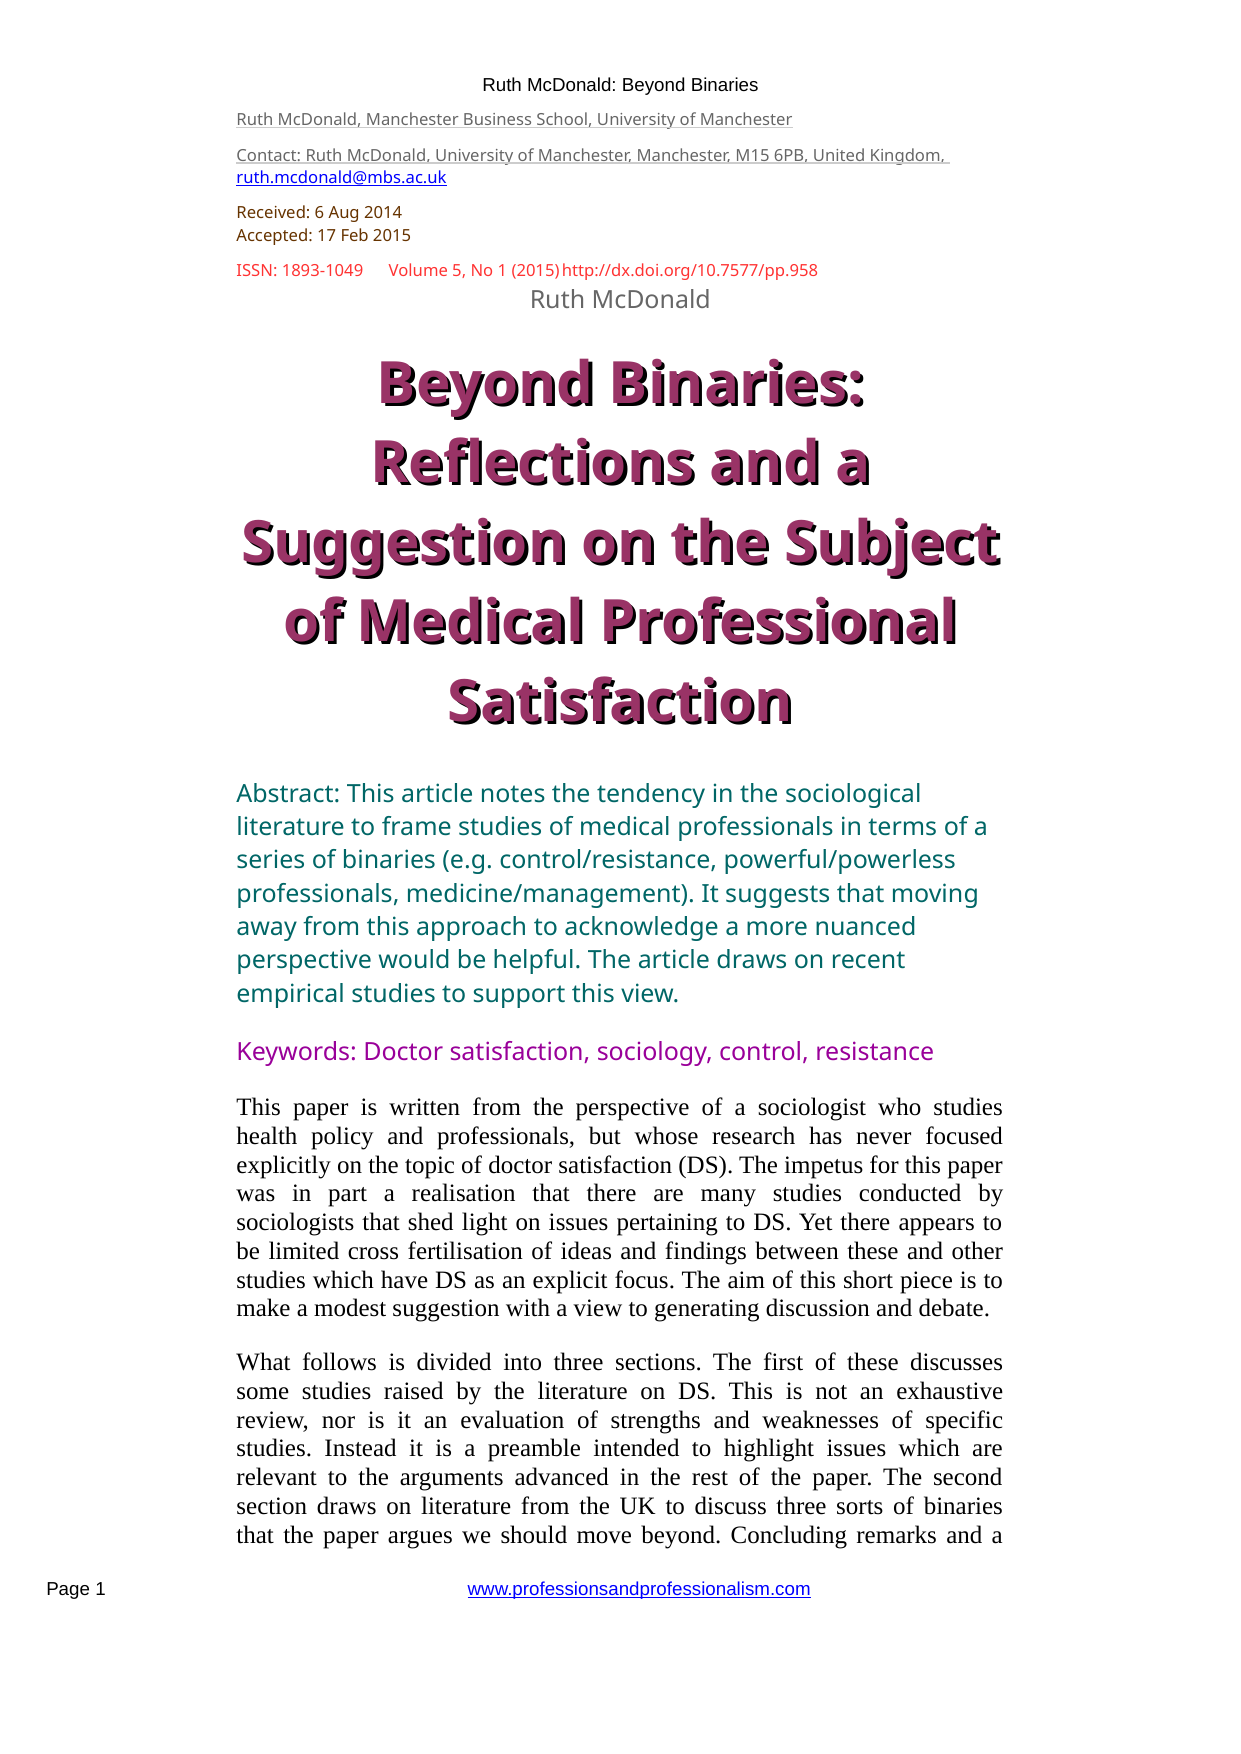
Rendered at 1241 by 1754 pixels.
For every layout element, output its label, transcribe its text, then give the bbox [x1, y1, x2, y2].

text What follows is divided into three sections. The first of these discusses some studies raised by the literature on DS. This is not an exhaustive review, nor is it an evaluation of strengths and weaknesses of specific studies. Instead it is a preamble intended to highlight issues which are relevant to the arguments advanced in the rest of the paper. The second section draws on literature from the UK to discuss three sorts of binaries that the paper argues we should move beyond. Concluding remarks and a [236, 1347, 1004, 1548]
text Keywords: Doctor satisfaction, sociology, control, resistance [236, 1034, 1004, 1067]
text Received: 6 Aug 2014 [236, 201, 1004, 224]
text Abstract: This article notes the tendency in the sociological literature to frame studies of medical professionals in terms of a series of binaries (e.g. control/resistance, powerful/powerless professionals, medicine/management). It suggests that moving away from this approach to acknowledge a more nuanced perspective would be helpful. The article draws on recent empirical studies to support this view. [236, 776, 1004, 1009]
text Contact: Ruth McDonald, University of Manchester, Manchester, M15 6PB, United Kingdom, ruth.mcdonald@mbs.ac.uk [236, 143, 1004, 188]
subtitle Beyond Binaries: Reflections and a Suggestion on the Subject of Medical Professional Satisfaction [236, 341, 1004, 738]
text Accepted: 17 Feb 2015 [236, 224, 1004, 246]
text This paper is written from the perspective of a sociologist who studies health policy and professionals, but whose research has never focused explicitly on the topic of doctor satisfaction (DS). The impetus for this paper was in part a realisation that there are many studies conducted by sociologists that shed light on issues pertaining to DS. Yet there appears to be limited cross fertilisation of ideas and findings between these and other studies which have DS as an explicit focus. The aim of this short piece is to make a modest suggestion with a view to generating discussion and debate. [236, 1092, 1004, 1322]
text Ruth McDonald [236, 282, 1004, 316]
text Ruth McDonald, Manchester Business School, University of Manchester [236, 108, 1004, 131]
text ISSN: 1893-1049 Volume 5, No 1 (2015) http://dx.doi.org/10.7577/pp.958 [236, 259, 1004, 282]
